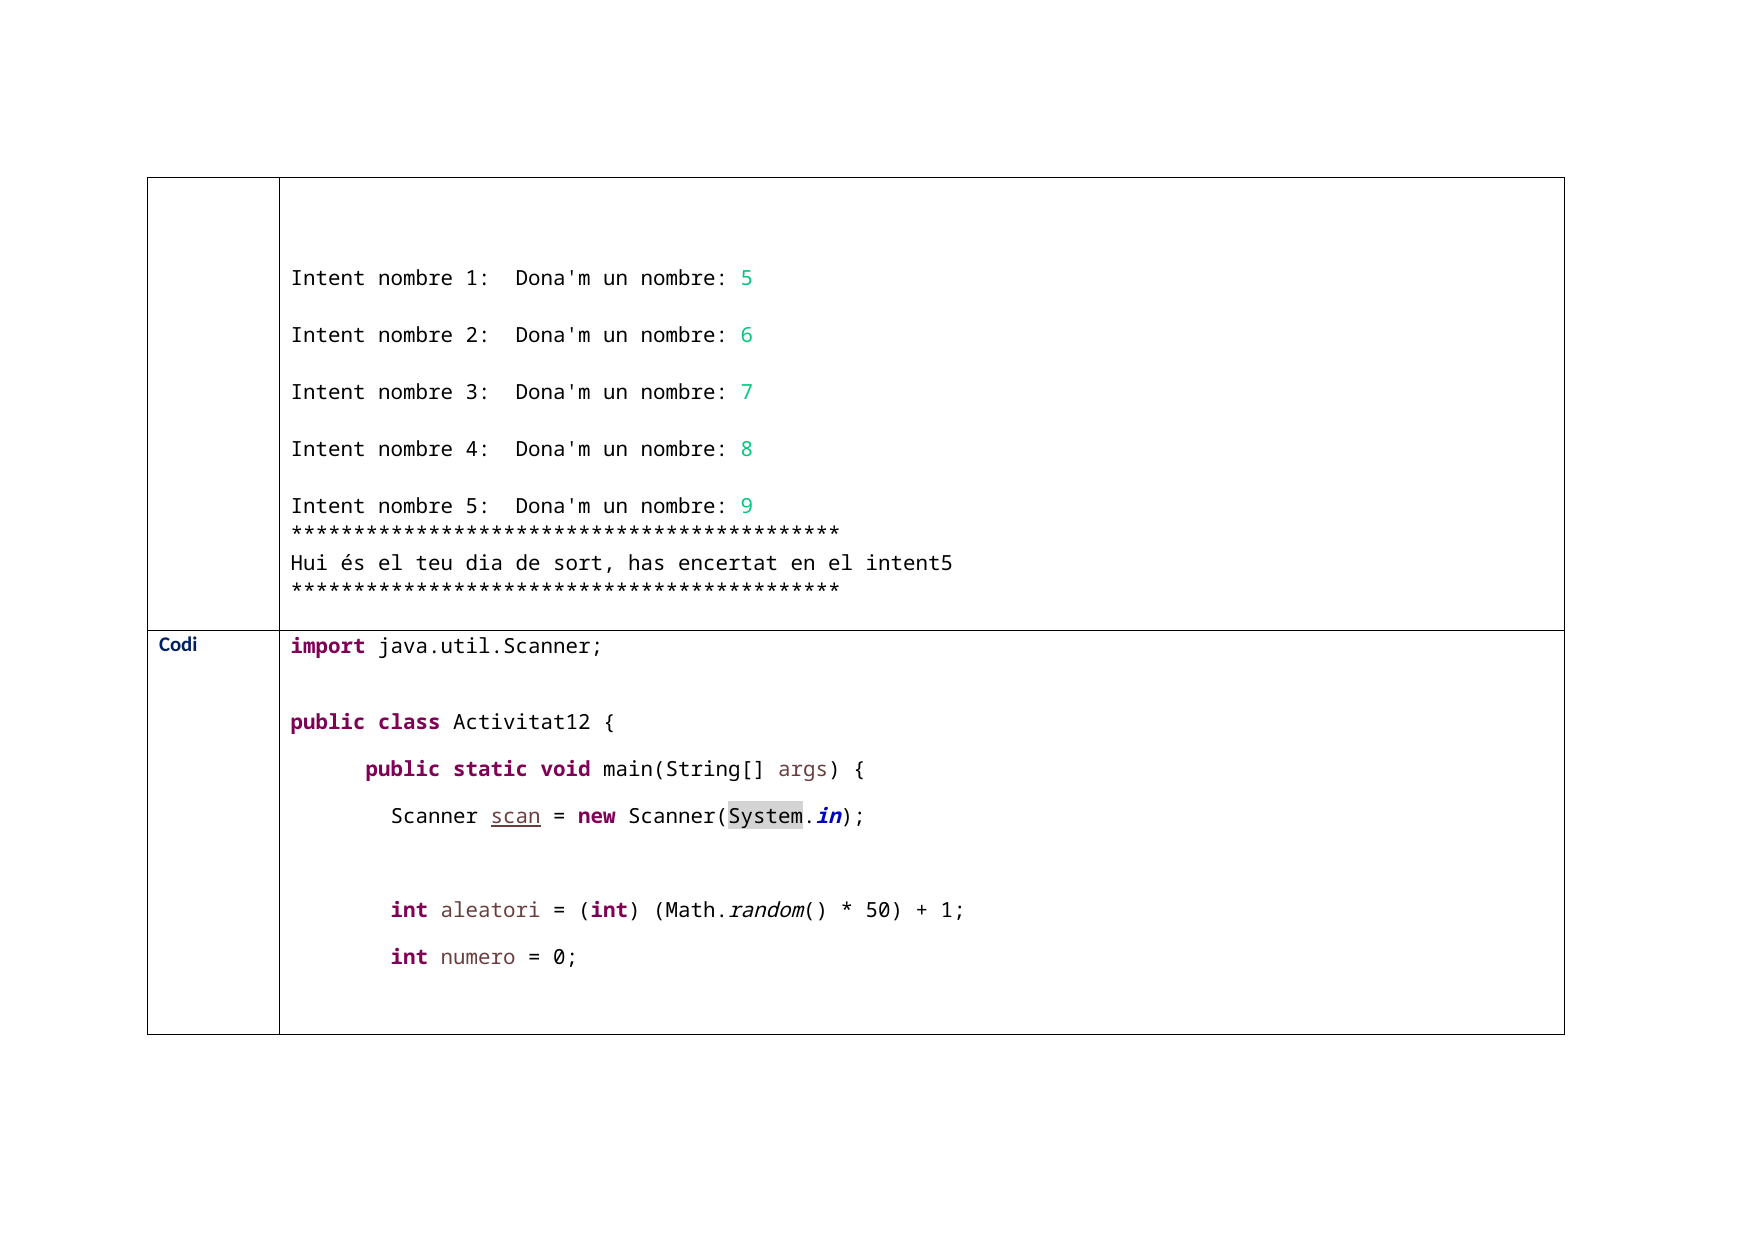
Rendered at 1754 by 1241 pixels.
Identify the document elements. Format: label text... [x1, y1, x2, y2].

table_cell Codi [148, 631, 279, 1034]
table_cell import java.util.Scanner; public class Activitat12 { public static void main(String[] args) { Scanner scan = new Scanner(System.in); int aleatori = (int) (Math.random() * 50) + 1; int numero = 0; [280, 631, 1564, 1034]
table_cell Intent nombre 1: Dona'm un nombre: 5 Intent nombre 2: Dona'm un nombre: 6 Intent nombre 3: Dona'm un nombre: 7 Intent nombre 4: Dona'm un nombre: 8 Intent nombre 5: Dona'm un nombre: 9 ******************************************** Hui és el teu dia de sort, has encertat en el intent5 ******************************************** [280, 178, 1564, 630]
table_cell [148, 178, 279, 630]
